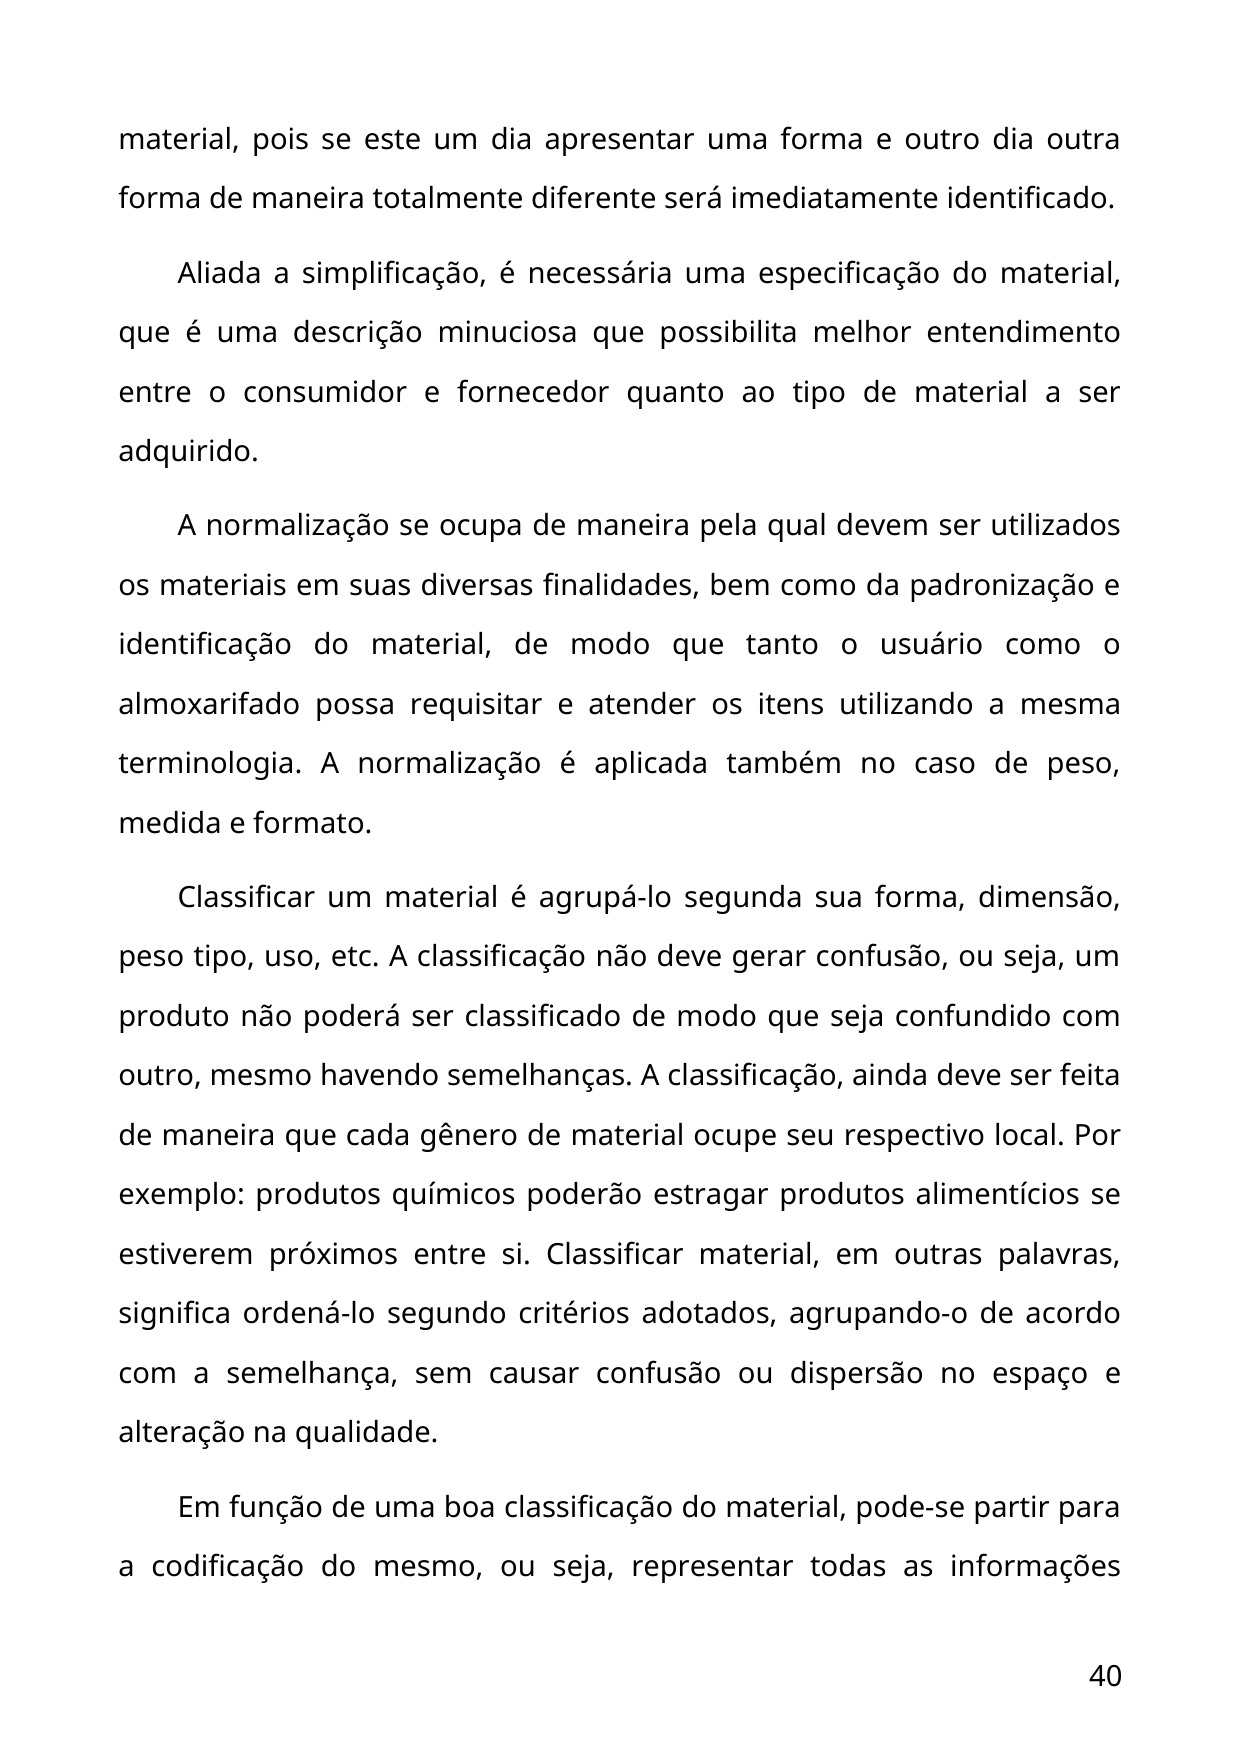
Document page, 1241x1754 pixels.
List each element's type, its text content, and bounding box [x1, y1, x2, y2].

text A normalização se ocupa de maneira pela qual devem ser utilizados os materiais em suas diversas finalidades, bem como da padronização e identificação do material, de modo que tanto o usuário como o almoxarifado possa requisitar e atender os itens utilizando a mesma terminologia. A normalização é aplicada também no caso de peso, medida e formato. [118, 504, 1122, 842]
text Em função de uma boa classificação do material, pode-se partir para a codificação do mesmo, ou seja, representar todas as informações [118, 1486, 1122, 1585]
text Aliada a simplificação, é necessária uma especificação do material, que é uma descrição minuciosa que possibilita melhor entendimento entre o consumidor e fornecedor quanto ao tipo de material a ser adquirido. [118, 252, 1122, 470]
text material, pois se este um dia apresentar uma forma e outro dia outra forma de maneira totalmente diferente será imediatamente identificado. [118, 118, 1122, 217]
text Classificar um material é agrupá-lo segunda sua forma, dimensão, peso tipo, uso, etc. A classificação não deve gerar confusão, ou seja, um produto não poderá ser classificado de modo que seja confundido com outro, mesmo havendo semelhanças. A classificação, ainda deve ser feita de maneira que cada gênero de material ocupe seu respectivo local. Por exemplo: produtos químicos poderão estragar produtos alimentícios se estiverem próximos entre si. Classificar material, em outras palavras, significa ordená-lo segundo critérios adotados, agrupando-o de acordo com a semelhança, sem causar confusão ou dispersão no espaço e alteração na qualidade. [118, 876, 1122, 1451]
